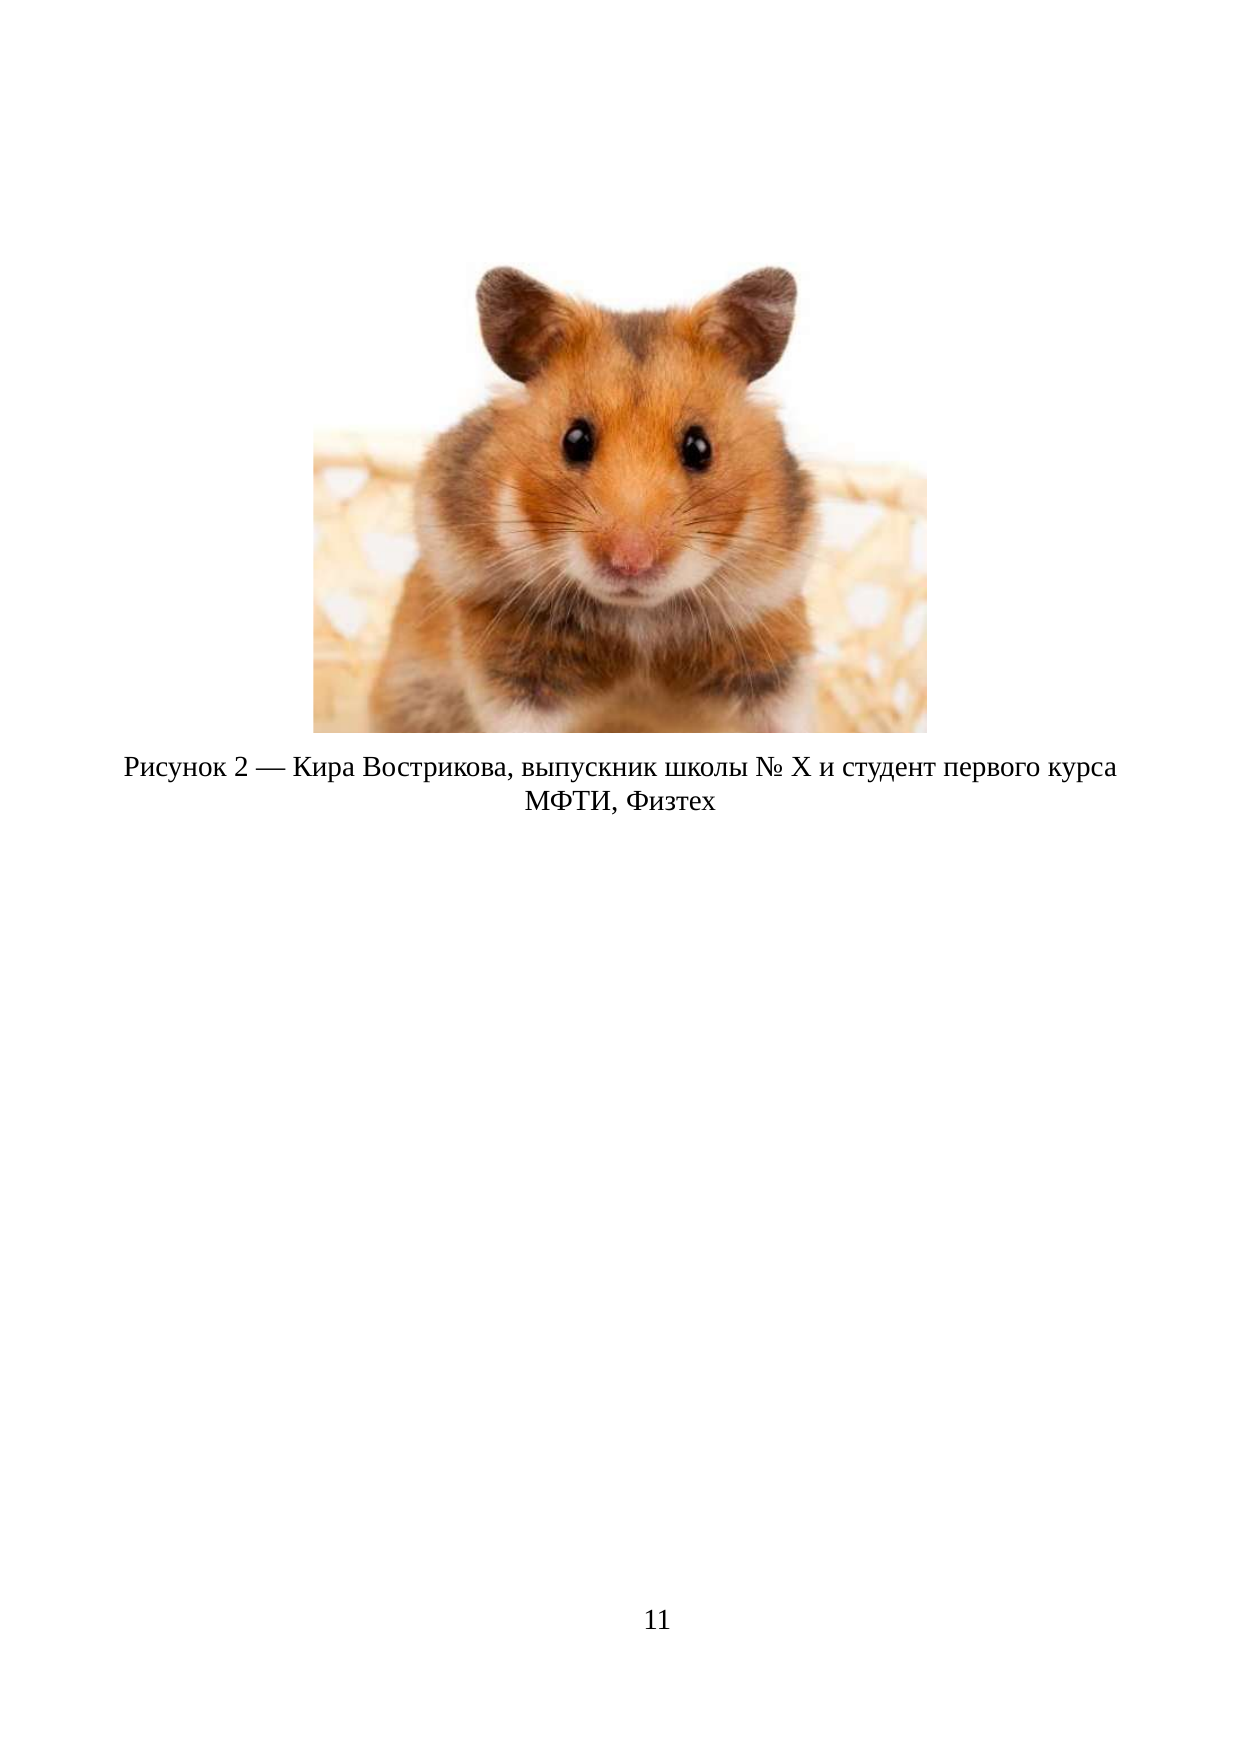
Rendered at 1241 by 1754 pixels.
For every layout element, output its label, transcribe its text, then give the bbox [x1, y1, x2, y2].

text Рисунок 2 — Кира Вострикова, выпускник школы № Х и студент первого курса МФТИ, Физтех [118, 749, 1122, 817]
picture [313, 118, 927, 733]
